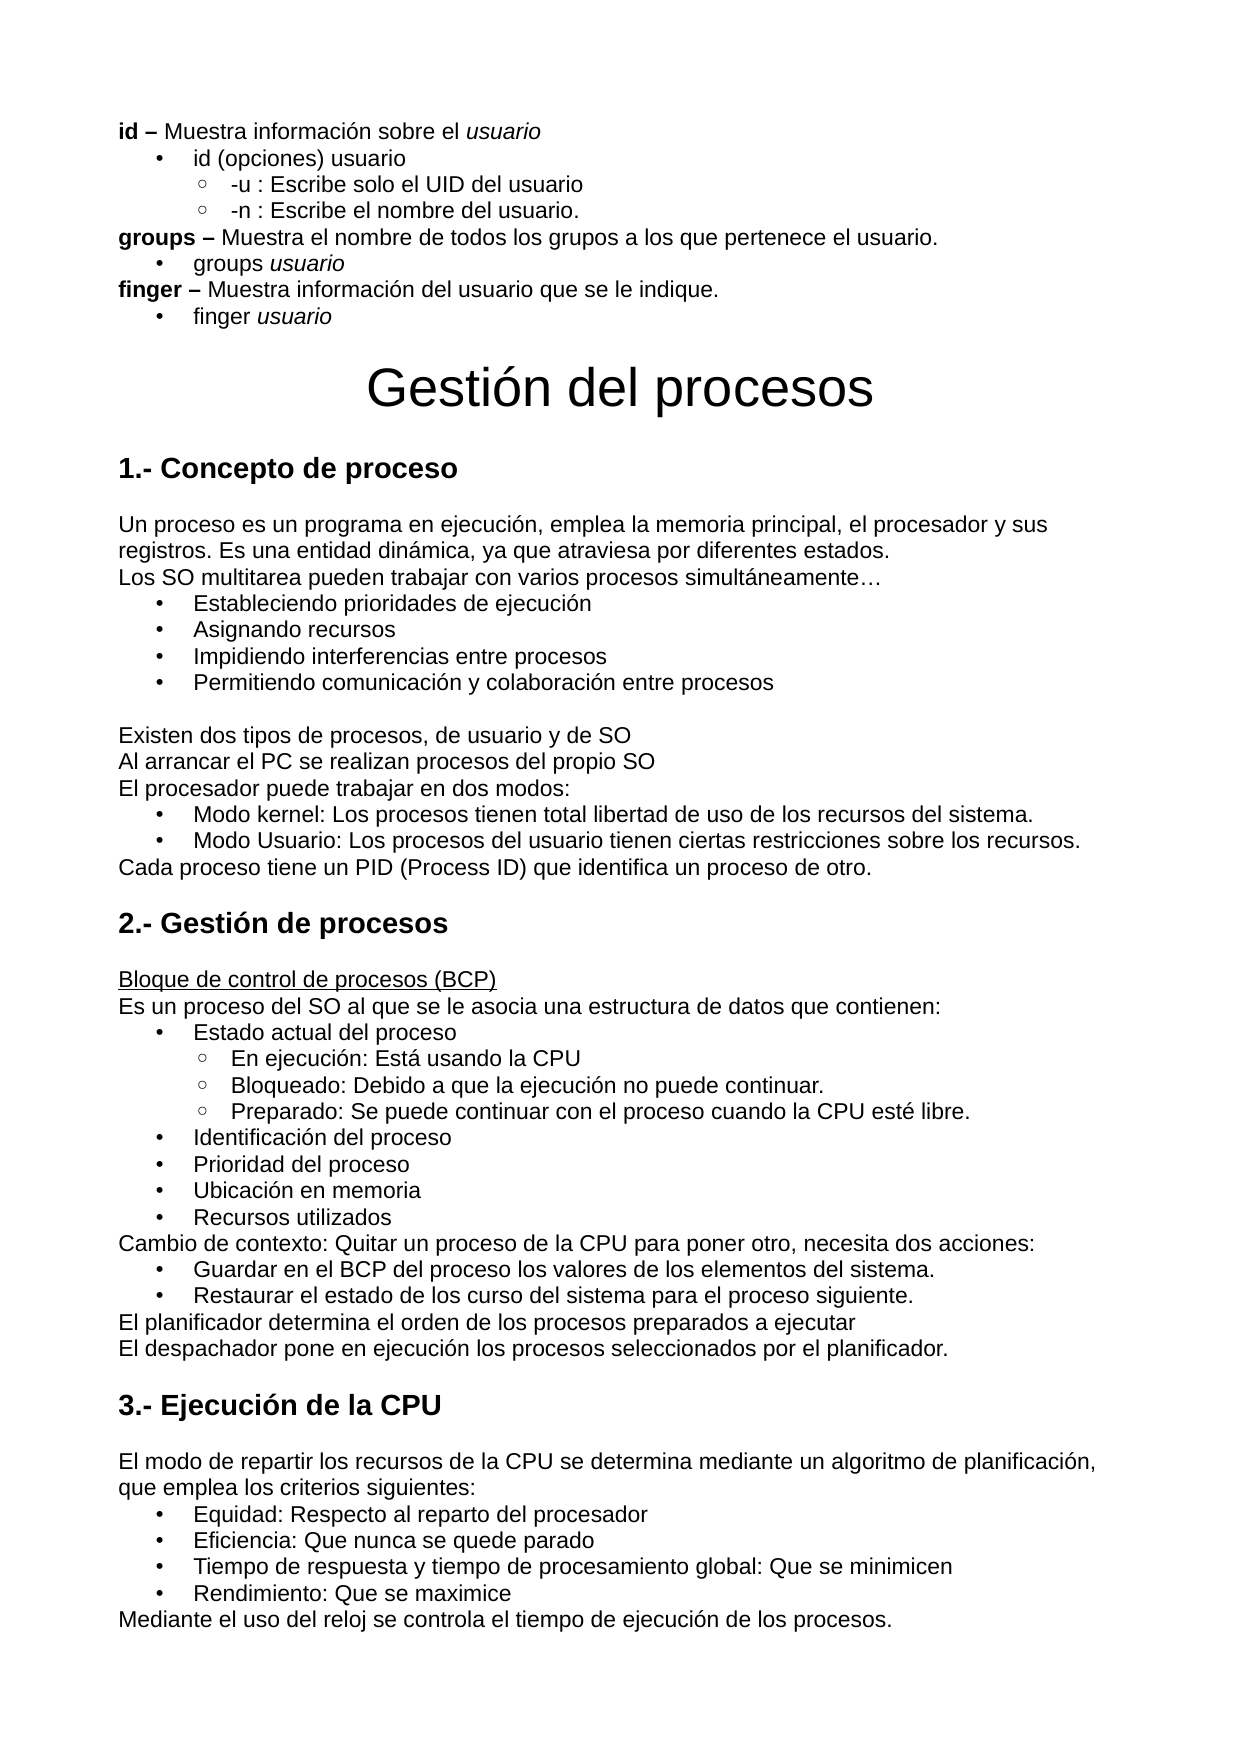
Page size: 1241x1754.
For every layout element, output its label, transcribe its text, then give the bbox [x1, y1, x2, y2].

list Prioridad del proceso [156, 1151, 1122, 1177]
text El planificador determina el orden de los procesos preparados a ejecutar [118, 1309, 1122, 1335]
text El modo de repartir los recursos de la CPU se determina mediante un algoritmo de planificación, que emplea los criterios siguientes: [118, 1448, 1122, 1501]
list Estableciendo prioridades de ejecución [156, 590, 1122, 616]
list Recursos utilizados [156, 1203, 1122, 1230]
list Tiempo de respuesta y tiempo de procesamiento global: Que se minimicen [156, 1553, 1122, 1579]
text id – Muestra información sobre el usuario [118, 118, 1122, 144]
list Asignando recursos [156, 616, 1122, 643]
list Eficiencia: Que nunca se quede parado [156, 1527, 1122, 1553]
text Gestión del procesos [118, 355, 1122, 418]
text Los SO multitarea pueden trabajar con varios procesos simultáneamente… [118, 564, 1122, 590]
text Es un proceso del SO al que se le asocia una estructura de datos que contienen: [118, 993, 1122, 1019]
list Estado actual del proceso [156, 1019, 1122, 1045]
text Mediante el uso del reloj se controla el tiempo de ejecución de los procesos. [118, 1606, 1122, 1632]
list Bloqueado: Debido a que la ejecución no puede continuar. [193, 1072, 1122, 1098]
list id (opciones) usuario [156, 144, 1122, 171]
list Impidiendo interferencias entre procesos [156, 643, 1122, 669]
text 2.- Gestión de procesos [118, 906, 1122, 940]
text Al arrancar el PC se realizan procesos del propio SO [118, 748, 1122, 774]
text finger – Muestra información del usuario que se le indique. [118, 276, 1122, 303]
list Permitiendo comunicación y colaboración entre procesos [156, 669, 1122, 696]
list Rendimiento: Que se maximice [156, 1579, 1122, 1606]
text El despachador pone en ejecución los procesos seleccionados por el planificador. [118, 1335, 1122, 1362]
list Guardar en el BCP del proceso los valores de los elementos del sistema. [156, 1256, 1122, 1282]
text 3.- Ejecución de la CPU [118, 1388, 1122, 1421]
text Un proceso es un programa en ejecución, emplea la memoria principal, el procesador y sus registros. Es una entidad dinámica, ya que atraviesa por diferentes estados. [118, 511, 1122, 564]
text Cambio de contexto: Quitar un proceso de la CPU para poner otro, necesita dos acciones: [118, 1230, 1122, 1256]
text El procesador puede trabajar en dos modos: [118, 774, 1122, 801]
list groups usuario [156, 250, 1122, 276]
list Restaurar el estado de los curso del sistema para el proceso siguiente. [156, 1282, 1122, 1309]
list Equidad: Respecto al reparto del procesador [156, 1501, 1122, 1527]
text groups – Muestra el nombre de todos los grupos a los que pertenece el usuario. [118, 223, 1122, 250]
list Modo Usuario: Los procesos del usuario tienen ciertas restricciones sobre los recursos. [156, 827, 1122, 854]
list Ubicación en memoria [156, 1177, 1122, 1203]
text Cada proceso tiene un PID (Process ID) que identifica un proceso de otro. [118, 854, 1122, 880]
text Existen dos tipos de procesos, de usuario y de SO [118, 722, 1122, 748]
list En ejecución: Está usando la CPU [193, 1045, 1122, 1072]
list Modo kernel: Los procesos tienen total libertad de uso de los recursos del sistema. [156, 801, 1122, 827]
list Preparado: Se puede continuar con el proceso cuando la CPU esté libre. [193, 1098, 1122, 1124]
list Identificación del proceso [156, 1124, 1122, 1151]
list finger usuario [156, 303, 1122, 329]
text 1.- Concepto de proceso [118, 451, 1122, 485]
list -n : Escribe el nombre del usuario. [193, 197, 1122, 223]
text Bloque de control de procesos (BCP) [118, 966, 1122, 993]
list -u : Escribe solo el UID del usuario [193, 171, 1122, 197]
